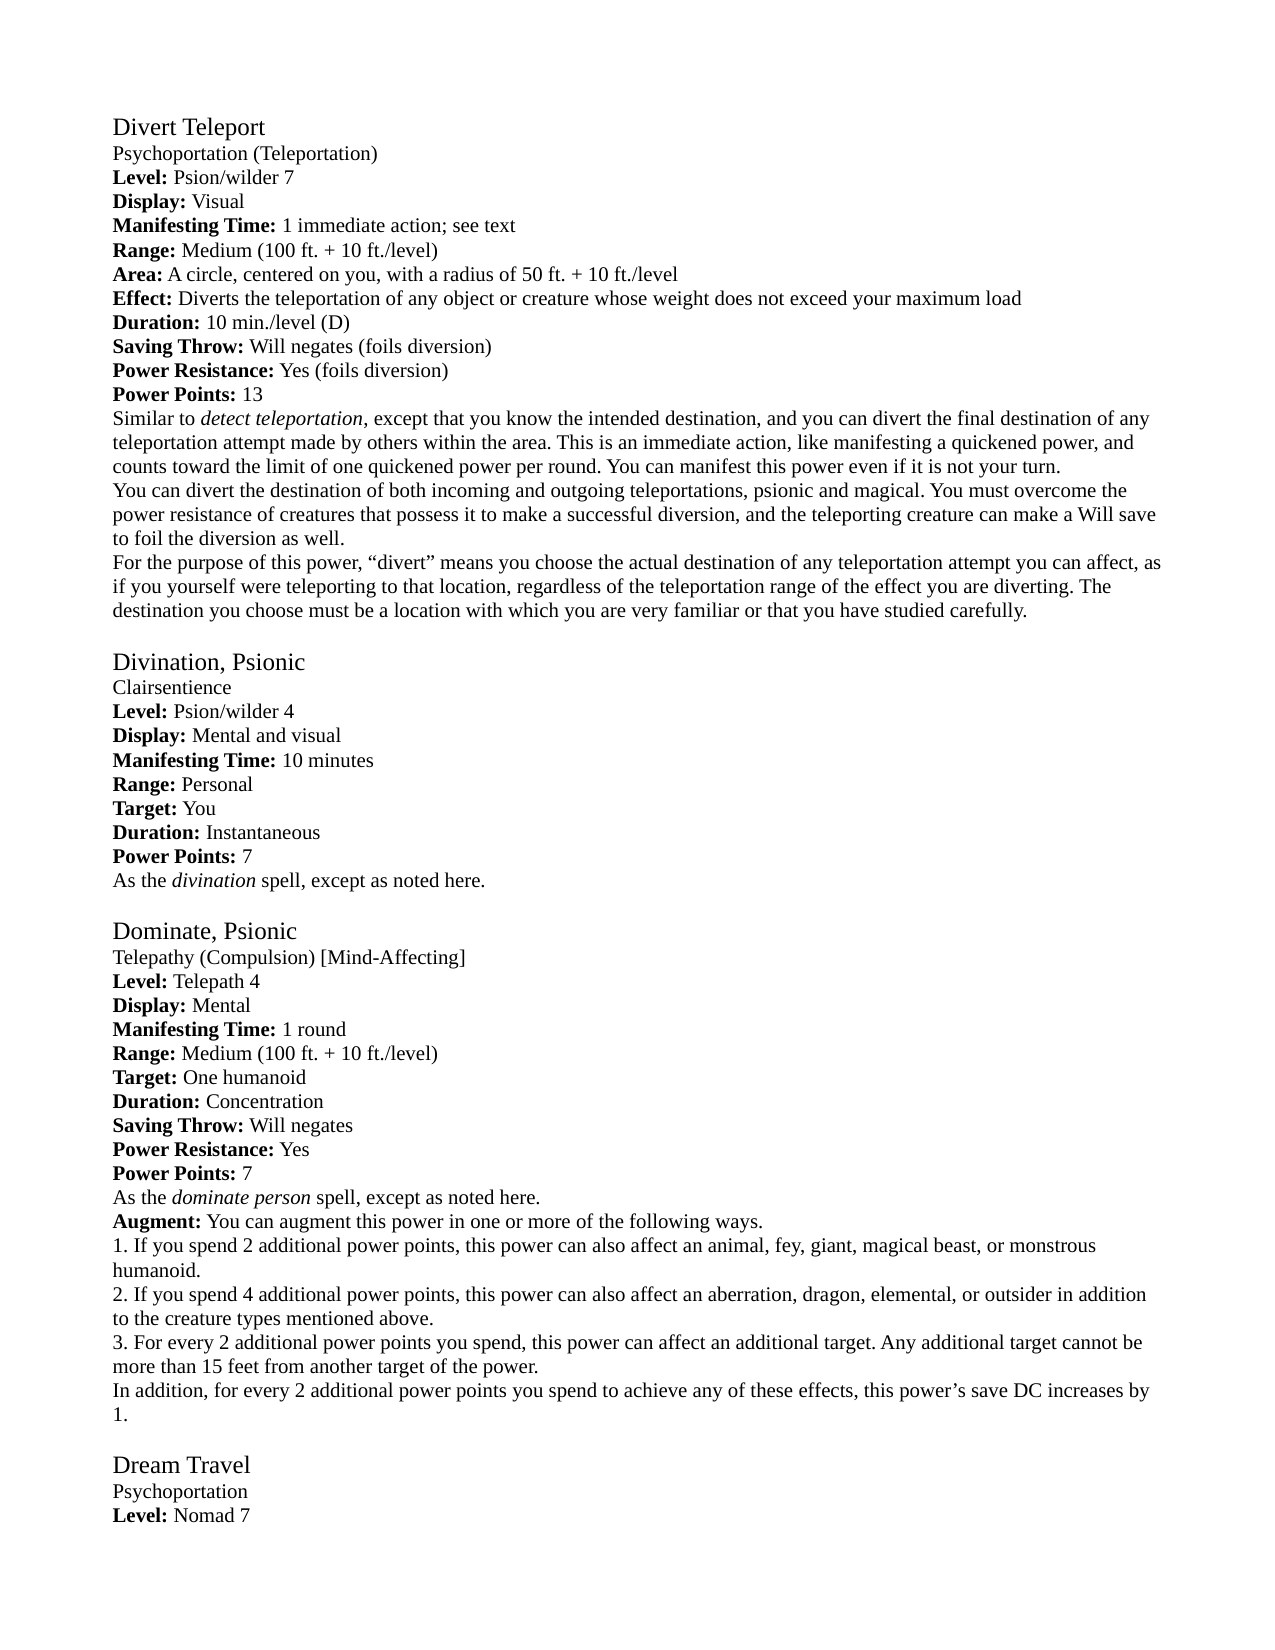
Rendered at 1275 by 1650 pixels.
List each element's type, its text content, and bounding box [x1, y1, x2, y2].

text Power Points: 7 [112, 844, 1162, 868]
text Augment: You can augment this power in one or more of the following ways. [112, 1209, 1162, 1233]
text You can divert the destination of both incoming and outgoing teleportations, psionic and magical. You must overcome the power resistance of creatures that possess it to make a successful diversion, and the teleporting creature can make a Will save to foil the diversion as well. [112, 478, 1162, 550]
text Duration: 10 min./level (D) [112, 310, 1162, 334]
text Display: Visual [112, 189, 1162, 213]
text For the purpose of this power, “divert” means you choose the actual destination of any teleportation attempt you can affect, as if you yourself were teleporting to that location, regardless of the teleportation range of the effect you are diverting. The destination you choose must be a location with which you are very familiar or that you have studied carefully. [112, 550, 1162, 622]
text Duration: Concentration [112, 1089, 1162, 1113]
text Target: One humanoid [112, 1065, 1162, 1089]
text Range: Medium (100 ft. + 10 ft./level) [112, 1041, 1162, 1065]
text Saving Throw: Will negates [112, 1113, 1162, 1137]
text Saving Throw: Will negates (foils diversion) [112, 334, 1162, 358]
text Area: A circle, centered on you, with a radius of 50 ft. + 10 ft./level [112, 262, 1162, 286]
text Manifesting Time: 1 round [112, 1017, 1162, 1041]
text 1. If you spend 2 additional power points, this power can also affect an animal, fey, giant, magical beast, or monstrous humanoid. [112, 1233, 1162, 1282]
text In addition, for every 2 additional power points you spend to achieve any of these effects, this power’s save DC increases by 1. [112, 1378, 1162, 1426]
text Psychoportation (Teleportation) [112, 141, 1162, 165]
text Psychoportation [112, 1479, 1162, 1503]
text Clairsentience [112, 675, 1162, 699]
text Power Points: 13 [112, 382, 1162, 406]
text As the dominate person spell, except as noted here. [112, 1185, 1162, 1209]
text Display: Mental [112, 993, 1162, 1017]
subtitle Divination, Psionic [112, 647, 1162, 675]
text Level: Telepath 4 [112, 969, 1162, 993]
text Range: Medium (100 ft. + 10 ft./level) [112, 237, 1162, 262]
text Range: Personal [112, 772, 1162, 796]
text Manifesting Time: 10 minutes [112, 747, 1162, 772]
text 3. For every 2 additional power points you spend, this power can affect an additional target. Any additional target cannot be more than 15 feet from another target of the power. [112, 1330, 1162, 1378]
text Level: Psion/wilder 4 [112, 699, 1162, 723]
text Power Points: 7 [112, 1161, 1162, 1185]
text Manifesting Time: 1 immediate action; see text [112, 213, 1162, 237]
subtitle Dream Travel [112, 1450, 1162, 1479]
text As the divination spell, except as noted here. [112, 868, 1162, 892]
subtitle Divert Teleport [112, 112, 1162, 141]
text Power Resistance: Yes [112, 1137, 1162, 1161]
text Duration: Instantaneous [112, 820, 1162, 844]
text Power Resistance: Yes (foils diversion) [112, 358, 1162, 382]
text Level: Psion/wilder 7 [112, 165, 1162, 189]
text Display: Mental and visual [112, 723, 1162, 747]
text Similar to detect teleportation, except that you know the intended destination, and you can divert the final destination of any teleportation attempt made by others within the area. This is an immediate action, like manifesting a quickened power, and counts toward the limit of one quickened power per round. You can manifest this power even if it is not your turn. [112, 406, 1162, 478]
text Level: Nomad 7 [112, 1503, 1162, 1527]
text Telepathy (Compulsion) [Mind-Affecting] [112, 945, 1162, 969]
text 2. If you spend 4 additional power points, this power can also affect an aberration, dragon, elemental, or outsider in addition to the creature types mentioned above. [112, 1282, 1162, 1330]
subtitle Dominate, Psionic [112, 916, 1162, 945]
text Effect: Diverts the teleportation of any object or creature whose weight does not exceed your maximum load [112, 286, 1162, 310]
text Target: You [112, 796, 1162, 820]
